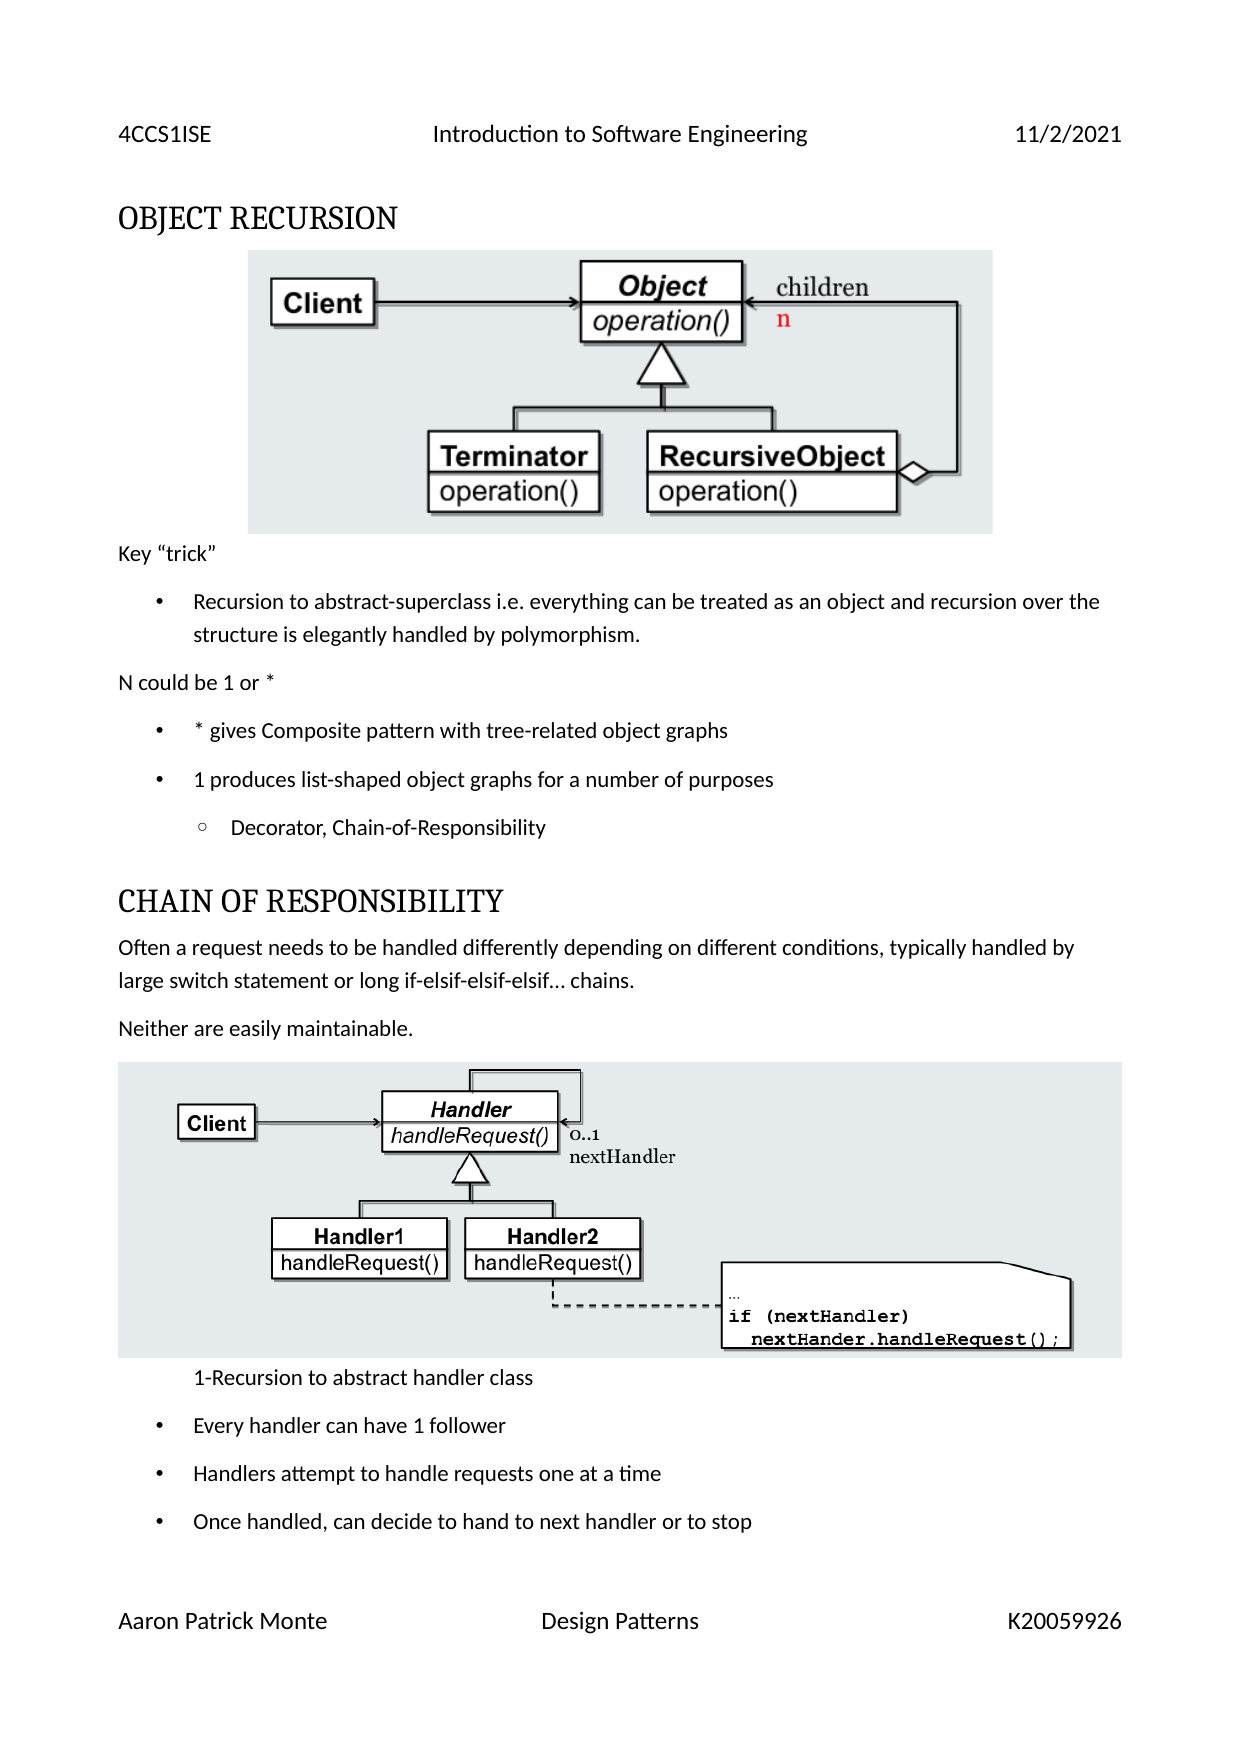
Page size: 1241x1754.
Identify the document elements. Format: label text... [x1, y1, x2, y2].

picture [118, 1062, 1123, 1358]
list * gives Composite pattern with tree-related object graphs [156, 717, 1122, 745]
list Handlers attempt to handle requests one at a time [156, 1459, 1122, 1487]
list Every handler can have 1 follower [156, 1411, 1122, 1439]
list Once handled, can decide to hand to next handler or to stop [156, 1507, 1122, 1535]
list 1-Recursion to abstract handler class [156, 1358, 1122, 1391]
list Recursion to abstract-superclass i.e. everything can be treated as an object and recursion over the structure is elegantly handled by polymorphism. [156, 587, 1122, 648]
list 1 produces list-shaped object graphs for a number of purposes [156, 765, 1122, 793]
text Key “trick” [118, 539, 1122, 567]
list Decorator, Chain-of-Responsibility [193, 813, 1122, 841]
subtitle Chain of responsibility [118, 882, 1122, 920]
subtitle Object recursion [118, 199, 1122, 237]
text Often a request needs to be handled differently depending on different conditions, typically handled by large switch statement or long if-elsif-elsif-elsif… chains. [118, 933, 1122, 994]
picture [247, 250, 993, 534]
text N could be 1 or * [118, 668, 1122, 697]
text Neither are easily maintainable. [118, 1014, 1122, 1043]
